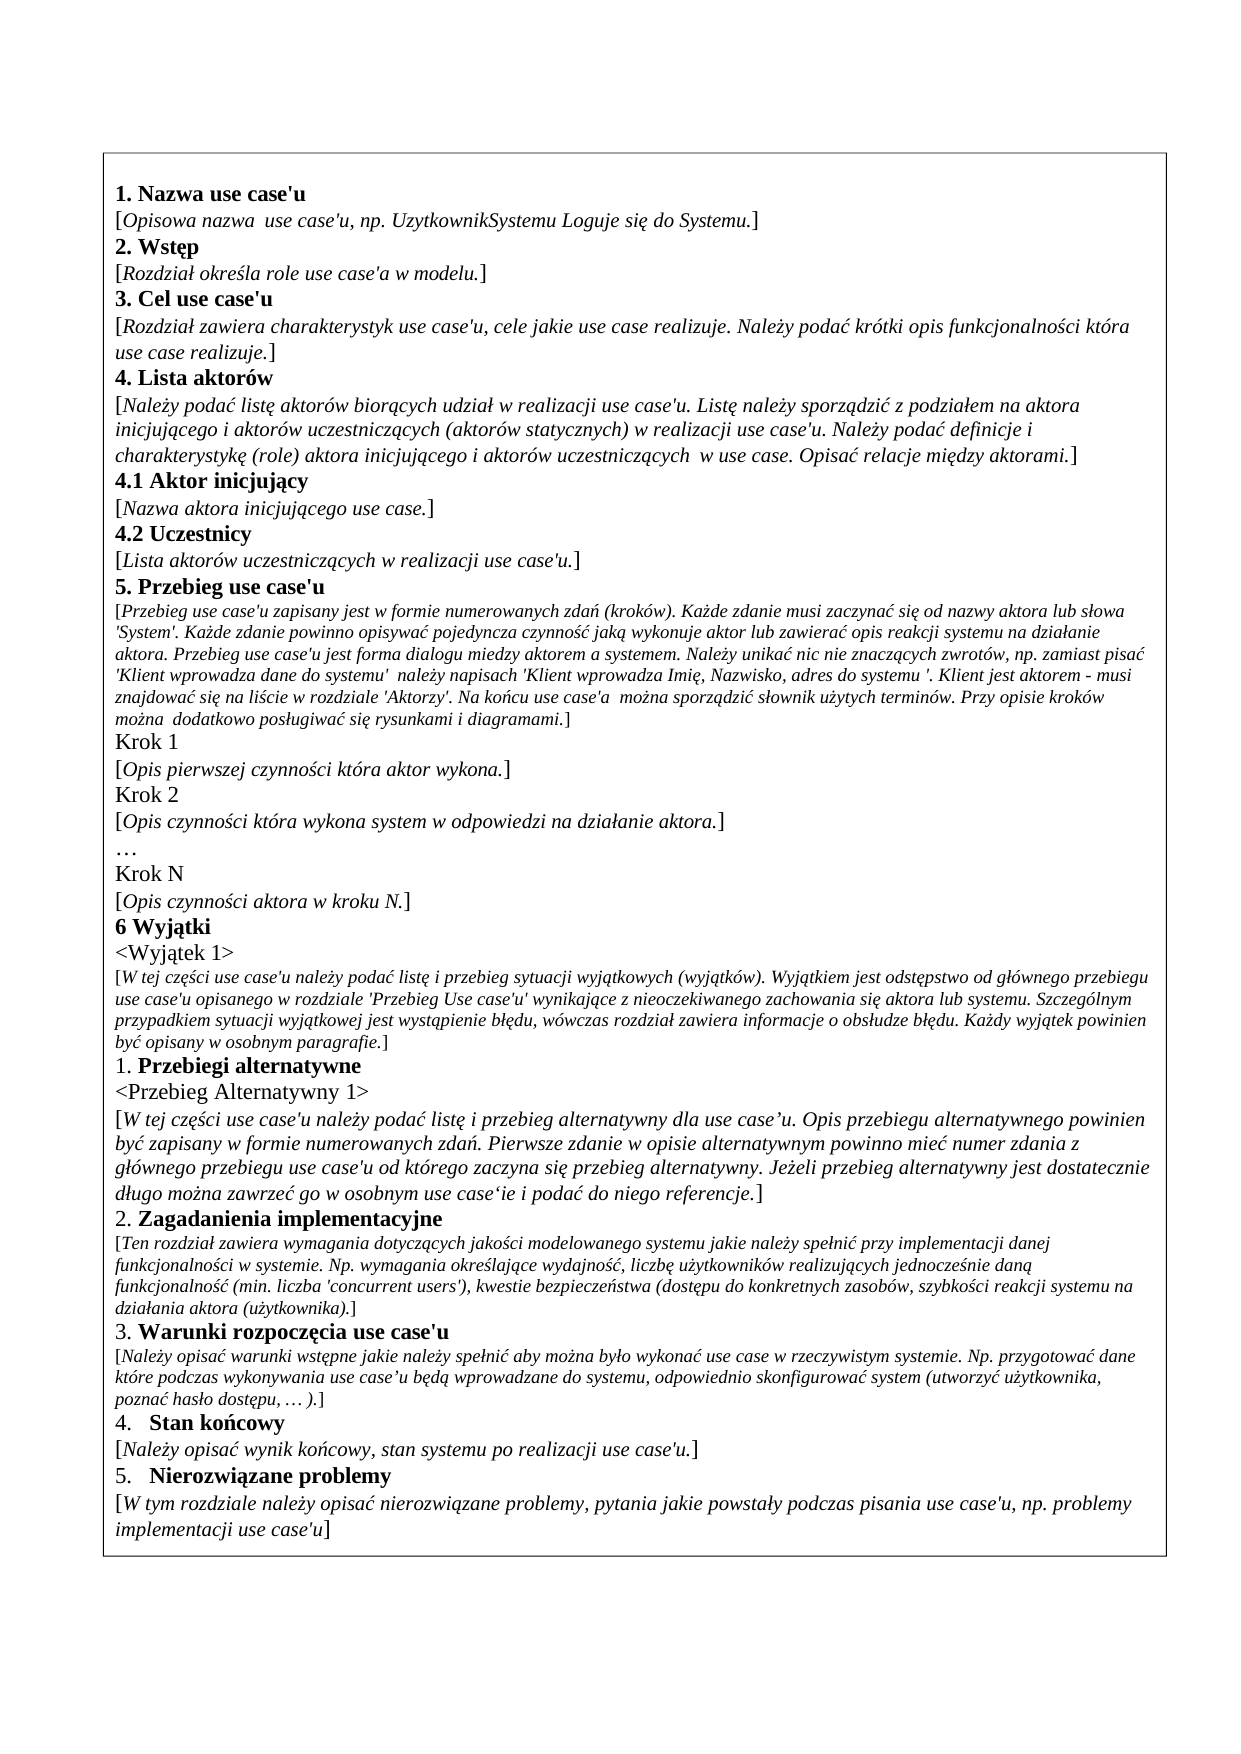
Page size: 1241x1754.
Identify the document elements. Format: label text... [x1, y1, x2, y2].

text [Rozdział określa role use case'a w modelu.] [115, 259, 1181, 285]
text 6 Wyjątki [115, 913, 1181, 940]
text [Rozdział zawiera charakterystyk use case'u, cele jakie use case realizuje. Należy podać krótki opis funkcjonalności która use case realizuje.] [115, 312, 1150, 365]
text [Nazwa aktora inicjującego use case.] [115, 494, 1181, 520]
text [Opisowa nazwa use case'u, np. UzytkownikSystemu Loguje się do Systemu.] [115, 207, 1181, 233]
list Przebiegi alternatywne [115, 1052, 1181, 1078]
text Krok 1 [115, 729, 1181, 755]
text … Krok N [115, 834, 184, 887]
list Zagadanienia implementacyjne [115, 1206, 1181, 1232]
list Uczestnicy [115, 521, 1181, 547]
text [Ten rozdział zawiera wymagania dotyczących jakości modelowanego systemu jakie należy spełnić przy implementacji danej funkcjonalności w systemie. Np. wymagania określające wydajność, liczbę użytkowników realizujących jednocześnie daną funkcjonalność (min. liczba 'concurrent users'), kwestie bezpieczeństwa (dostępu do konkretnych zasobów, szybkości reakcji systemu na działania aktora (użytkownika).] [115, 1232, 1150, 1318]
list Cel use case'u [115, 286, 1181, 312]
list Warunki rozpoczęcia use case'u [115, 1319, 1181, 1345]
text [Lista aktorów uczestniczących w realizacji use case'u.] [115, 547, 1181, 573]
text <Wyjątek 1> [115, 940, 1181, 966]
list Nazwa use case'u [115, 181, 1181, 207]
list Przebieg use case'u [115, 573, 1181, 599]
text [Opis czynności aktora w kroku N.] [115, 887, 1181, 913]
text Krok 2 [115, 781, 1181, 808]
text [Opis pierwszej czynności która aktor wykona.] [115, 755, 1181, 781]
list Aktor inicjujący [115, 468, 1181, 494]
text <Przebieg Alternatywny 1> [115, 1078, 1181, 1104]
list Wstęp [115, 233, 1181, 259]
list Lista aktorów [115, 365, 1181, 391]
text [Należy podać listę aktorów biorących udział w realizacji use case'u. Listę należy sporządzić z podziałem na aktora inicjującego i aktorów uczestniczących (aktorów statycznych) w realizacji use case'u. Należy podać definicje i charakterystykę (role) aktora inicjującego i aktorów uczestniczących w use case. Opisać relacje między aktorami.] [115, 391, 1124, 468]
text [W tej części use case'u należy podać listę i przebieg alternatywny dla use case’u. Opis przebiegu alternatywnego powinien być zapisany w formie numerowanych zdań. Pierwsze zdanie w opisie alternatywnym powinno mieć numer zdania z głównego przebiegu use case'u od którego zaczyna się przebieg alternatywny. Jeżeli przebieg alternatywny jest dostatecznie długo można zawrzeć go w osobnym use case‘ie i podać do niego referencje.] [115, 1105, 1150, 1206]
list Nierozwiązane problemy [115, 1462, 1181, 1488]
text [Należy opisać wynik końcowy, stan systemu po realizacji use case'u.] [115, 1436, 1181, 1462]
list Stan końcowy [115, 1410, 1181, 1436]
text [W tej części use case'u należy podać listę i przebieg sytuacji wyjątkowych (wyjątków). Wyjątkiem jest odstępstwo od głównego przebiegu use case'u opisanego w rozdziale 'Przebieg Use case'u' wynikające z nieoczekiwanego zachowania się aktora lub systemu. Szczególnym przypadkiem sytuacji wyjątkowej jest wystąpienie błędu, wówczas rozdział zawiera informacje o obsłudze błędu. Każdy wyjątek powinien być opisany w osobnym paragrafie.] [115, 966, 1150, 1052]
text [W tym rozdziale należy opisać nierozwiązane problemy, pytania jakie powstały podczas pisania use case'u, np. problemy implementacji use case'u] [115, 1488, 1181, 1541]
text [Opis czynności która wykona system w odpowiedzi na działanie aktora.] [115, 808, 1181, 834]
text [Należy opisać warunki wstępne jakie należy spełnić aby można było wykonać use case w rzeczywistym systemie. Np. przygotować dane które podczas wykonywania use case’u będą wprowadzane do systemu, odpowiednio skonfigurować system (utworzyć użytkownika, poznać hasło dostępu, … ).] [115, 1345, 1150, 1409]
text [Przebieg use case'u zapisany jest w formie numerowanych zdań (kroków). Każde zdanie musi zaczynać się od nazwy aktora lub słowa 'System'. Każde zdanie powinno opisywać pojedyncza czynność jaką wykonuje aktor lub zawierać opis reakcji systemu na działanie aktora. Przebieg use case'u jest forma dialogu miedzy aktorem a systemem. Należy unikać nic nie znaczących zwrotów, np. zamiast pisać 'Klient wprowadza dane do systemu' należy napisach 'Klient wprowadza Imię, Nazwisko, adres do systemu '. Klient jest aktorem - musi znajdować się na liście w rozdziale 'Aktorzy'. Na końcu use case'a można sporządzić słownik użytych terminów. Przy opisie kroków można dodatkowo posługiwać się rysunkami i diagramami.] [115, 599, 1150, 729]
